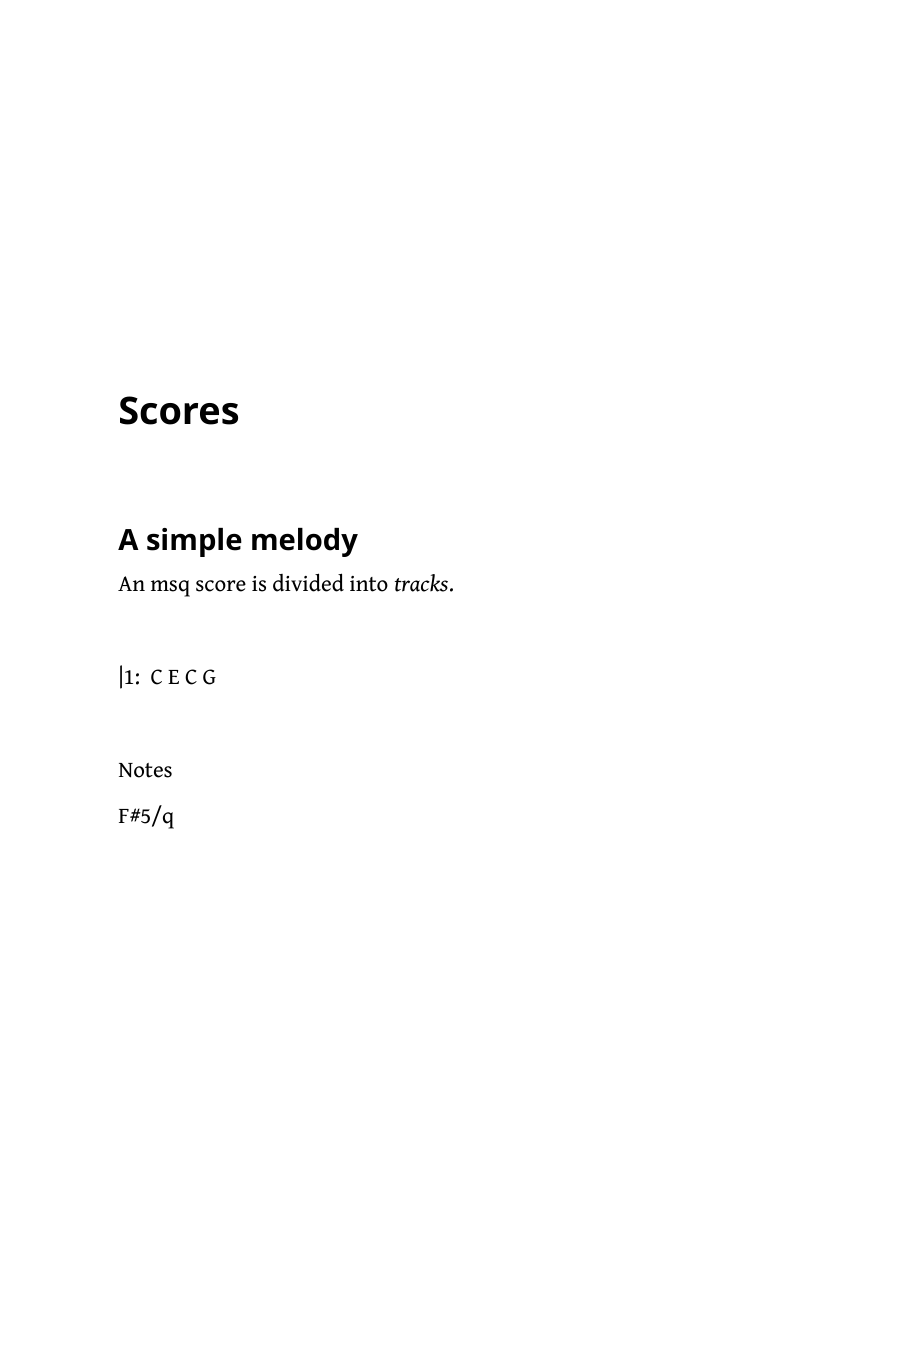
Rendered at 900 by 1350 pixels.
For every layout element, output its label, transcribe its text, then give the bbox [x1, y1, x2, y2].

text F#5/q [118, 804, 782, 830]
text Notes [118, 757, 782, 784]
text |1: C E C G [118, 664, 782, 691]
subtitle A simple melody [118, 519, 782, 559]
text An msq score is divided into tracks. [118, 572, 782, 598]
subtitle Scores [118, 384, 782, 436]
